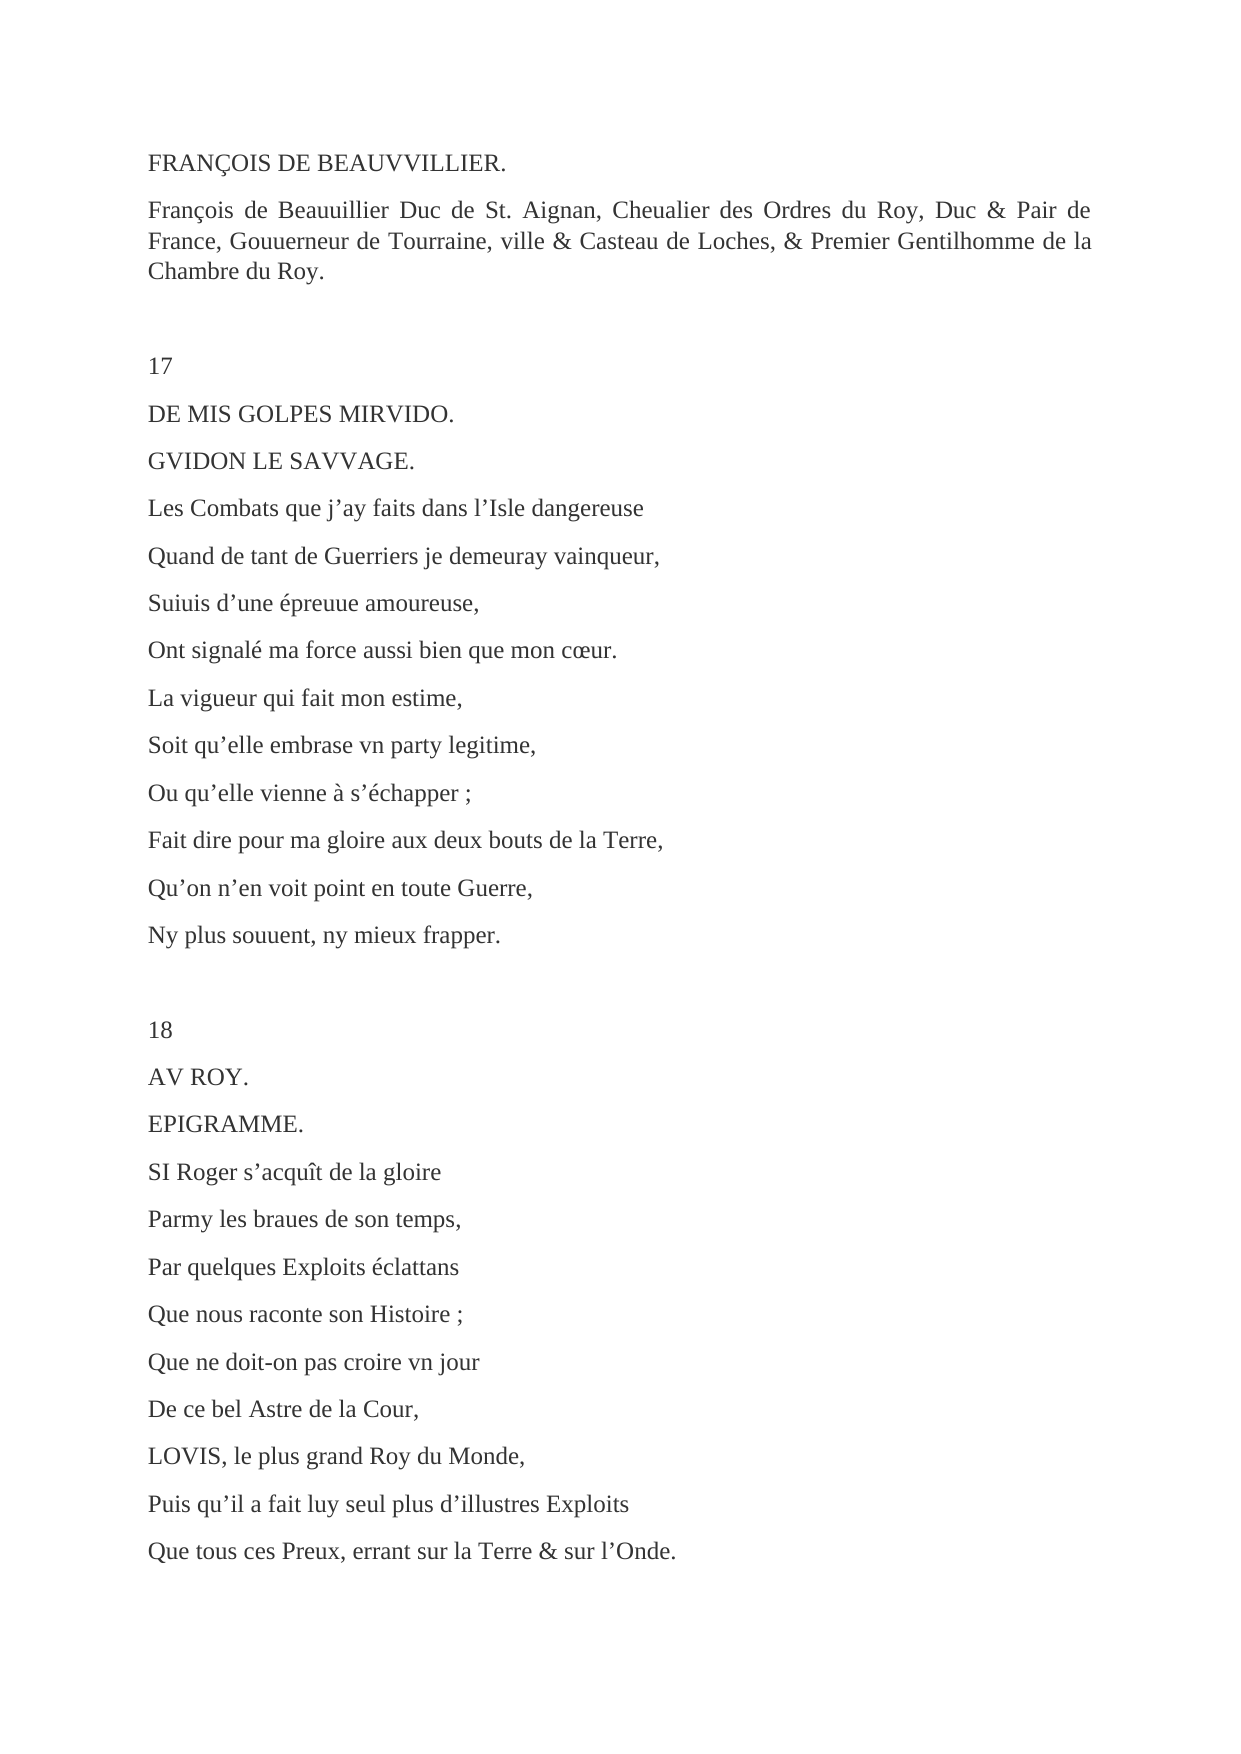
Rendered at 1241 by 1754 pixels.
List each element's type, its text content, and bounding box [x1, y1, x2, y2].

text Ny plus souuent, ny mieux frapper. [148, 920, 1093, 949]
text 17 [148, 351, 1093, 380]
text Ou qu’elle vienne à s’échapper ; [148, 778, 1093, 807]
text SI Roger s’acquît de la gloire [148, 1157, 1093, 1186]
text Puis qu’il a fait luy seul plus d’illustres Exploits [148, 1489, 1093, 1517]
text EPIGRAMME. [148, 1109, 1093, 1138]
text Que tous ces Preux, errant sur la Terre & sur l’Onde. [148, 1536, 1093, 1565]
text De ce bel Astre de la Cour, [148, 1394, 1093, 1423]
text Les Combats que j’ay faits dans l’Isle dangereuse [148, 493, 1093, 522]
text GVIDON LE SAVVAGE. [148, 446, 1093, 475]
text Fait dire pour ma gloire aux deux bouts de la Terre, [148, 825, 1093, 854]
text Qu’on n’en voit point en toute Guerre, [148, 873, 1093, 901]
text Quand de tant de Guerriers je demeuray vainqueur, [148, 541, 1093, 569]
text DE MIS GOLPES MIRVIDO. [148, 399, 1093, 427]
text Que nous raconte son Histoire ; [148, 1299, 1093, 1328]
text Parmy les braues de son temps, [148, 1204, 1093, 1233]
text FRANÇOIS DE BEAUVVILLIER. [148, 148, 1093, 176]
text AV ROY. [148, 1062, 1093, 1091]
text 18 [148, 1015, 1093, 1043]
text Que ne doit-on pas croire vn jour [148, 1347, 1093, 1375]
text Par quelques Exploits éclattans [148, 1252, 1093, 1281]
text LOVIS, le plus grand Roy du Monde, [148, 1441, 1093, 1470]
text La vigueur qui fait mon estime, [148, 683, 1093, 712]
text Soit qu’elle embrase vn party legitime, [148, 730, 1093, 759]
text François de Beauuillier Duc de St. Aignan, Cheualier des Ordres du Roy, Duc & Pair de France, Gouuerneur de Tourraine, ville & Casteau de Loches, & Premier Gentilhomme de la Chambre du Roy. [148, 195, 1093, 285]
text Ont signalé ma force aussi bien que mon cœur. [148, 636, 1093, 664]
text Suiuis d’une épreuue amoureuse, [148, 588, 1093, 617]
